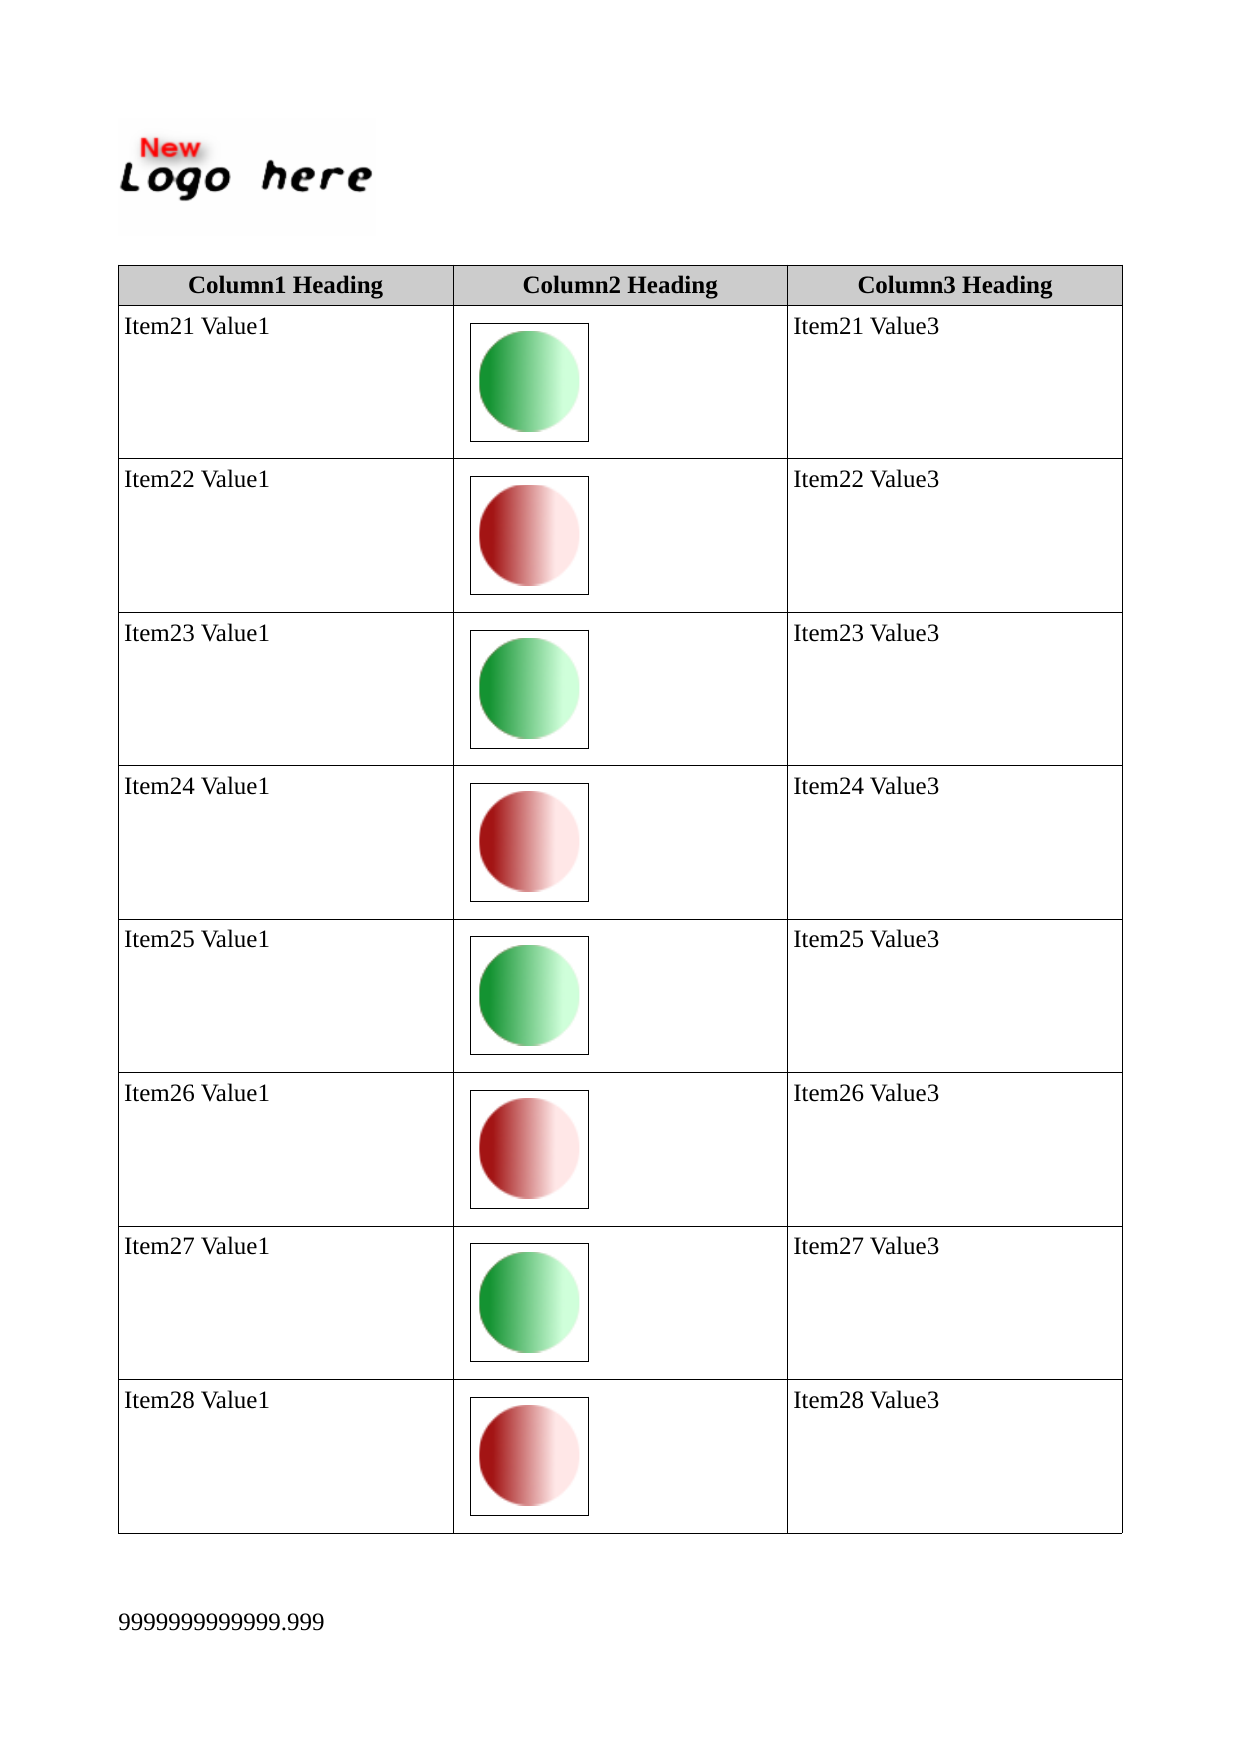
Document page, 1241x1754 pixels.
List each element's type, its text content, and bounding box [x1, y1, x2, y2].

table_cell Item21 Value1 [119, 306, 453, 458]
table_cell [454, 1227, 787, 1379]
table_cell Item21 Value3 [788, 306, 1122, 458]
table_cell Item24 Value3 [788, 766, 1122, 919]
table_header Column3 Heading [788, 266, 1122, 305]
table_header Column2 Heading [454, 266, 787, 305]
table_cell Item26 Value1 [119, 1073, 453, 1226]
table_cell [454, 1073, 787, 1226]
table_header Column1 Heading [119, 266, 453, 305]
table_cell Item27 Value3 [788, 1227, 1122, 1379]
table_cell [454, 613, 787, 765]
table_cell Item22 Value1 [119, 459, 453, 612]
table_cell Item23 Value1 [119, 613, 453, 765]
table_cell Item25 Value1 [119, 920, 453, 1072]
table_cell Item28 Value3 [788, 1380, 1122, 1532]
table_cell Item26 Value3 [788, 1073, 1122, 1226]
table_cell [454, 459, 787, 612]
table_cell Item28 Value1 [119, 1380, 453, 1532]
table_cell Item23 Value3 [788, 613, 1122, 765]
table_cell Item25 Value3 [788, 920, 1122, 1072]
table_cell [454, 920, 787, 1072]
table_cell Item22 Value3 [788, 459, 1122, 612]
table_cell [454, 766, 787, 919]
table_cell [454, 306, 787, 458]
table_cell Item24 Value1 [119, 766, 453, 919]
table_cell Item27 Value1 [119, 1227, 453, 1379]
table_cell [454, 1380, 787, 1532]
